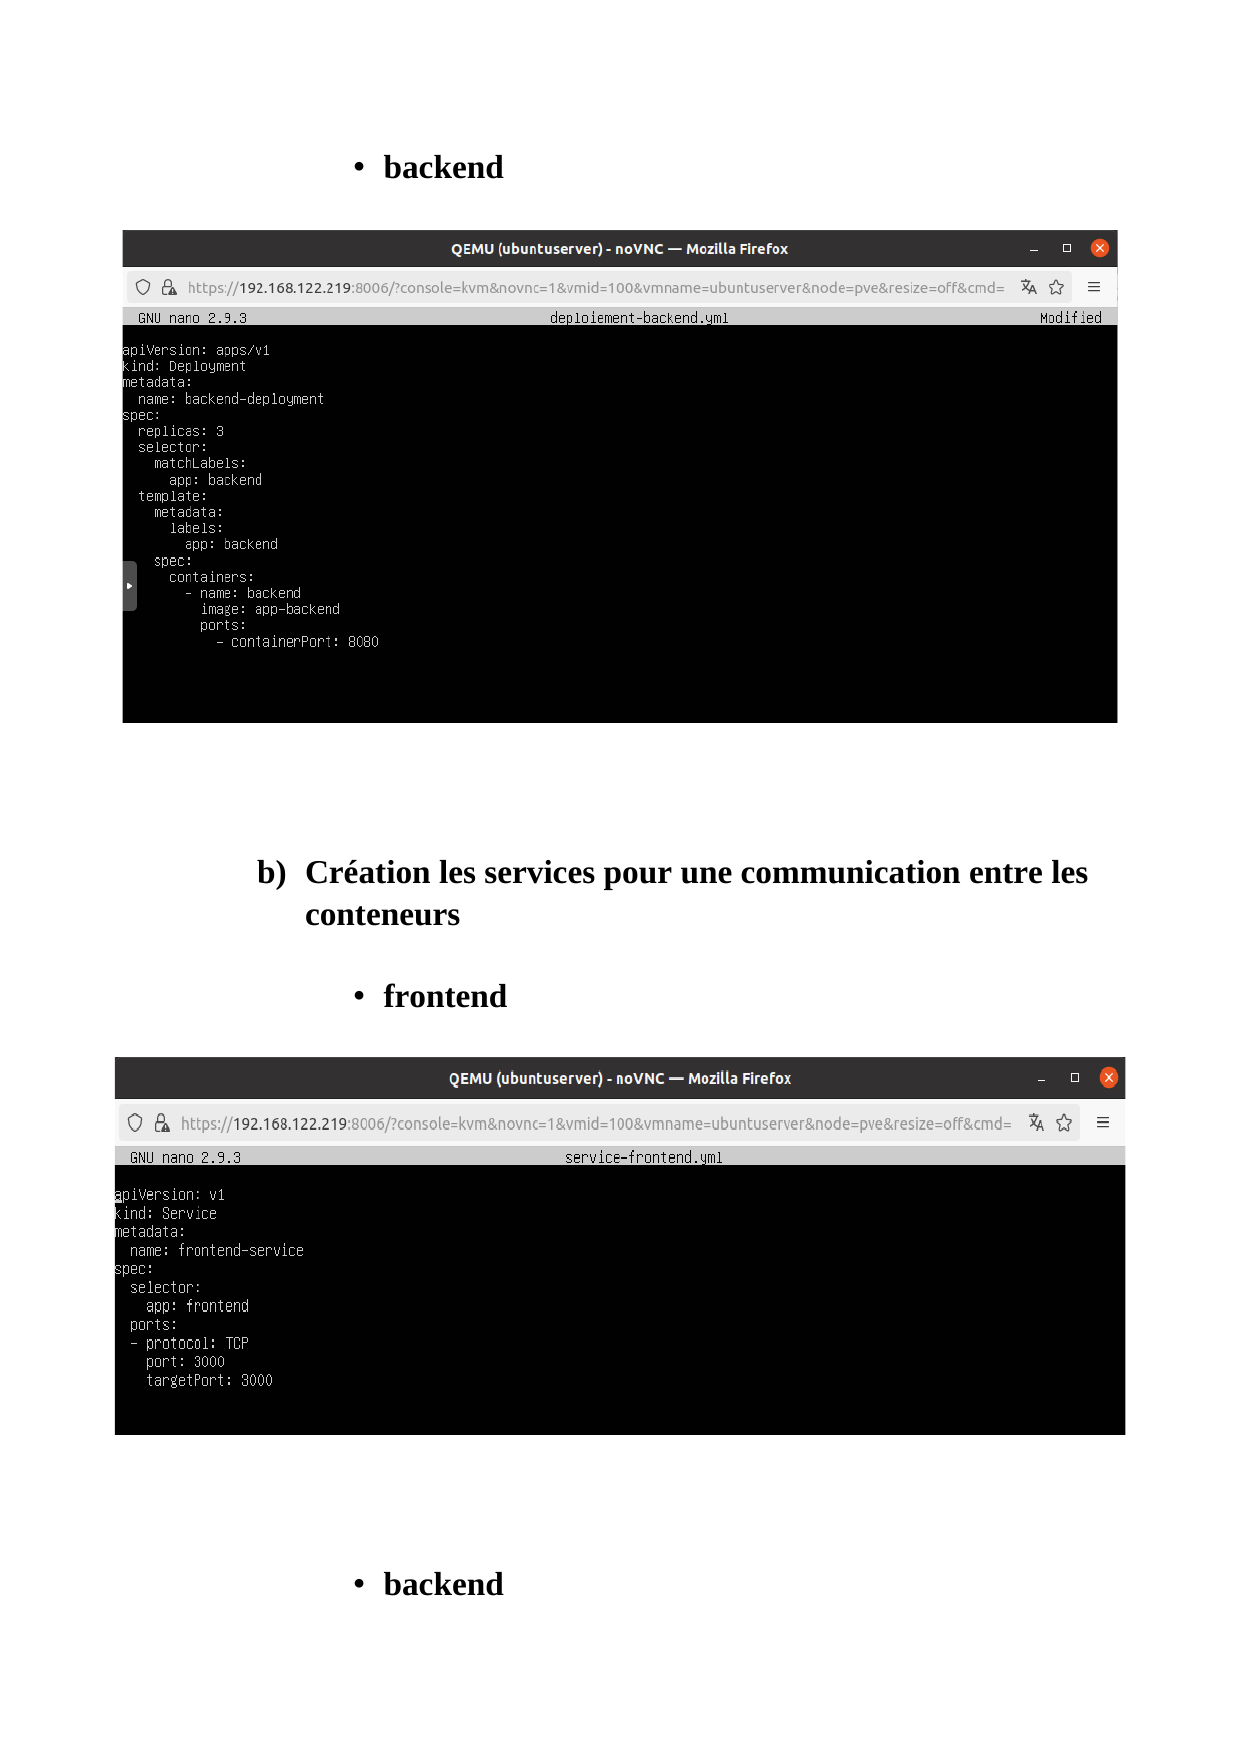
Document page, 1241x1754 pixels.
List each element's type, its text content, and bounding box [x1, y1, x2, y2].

list Création les services pour une communication entre les conteneurs [287, 853, 1093, 932]
list backend [365, 1564, 1093, 1603]
picture [122, 230, 1118, 723]
list frontend [365, 977, 1093, 1015]
picture [114, 1057, 1126, 1435]
list backend [365, 148, 1093, 186]
